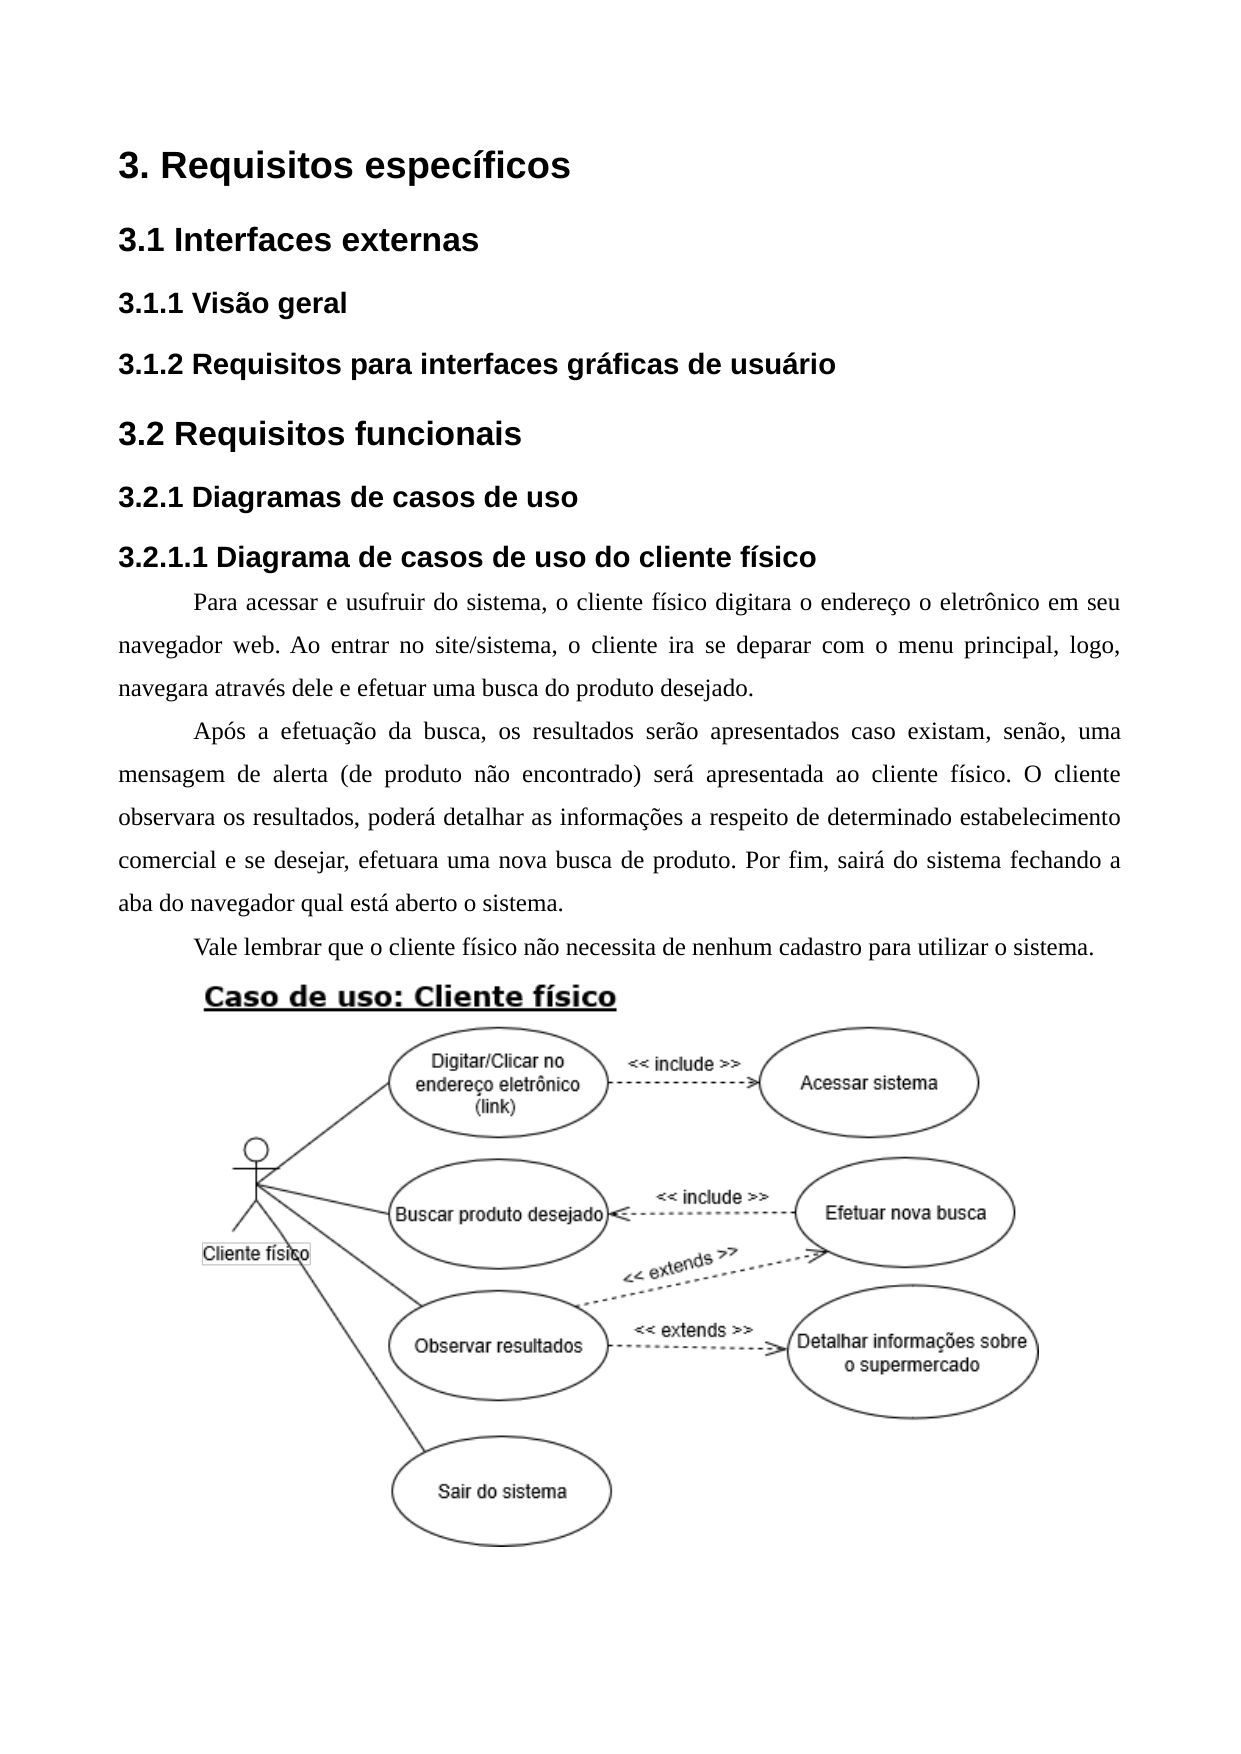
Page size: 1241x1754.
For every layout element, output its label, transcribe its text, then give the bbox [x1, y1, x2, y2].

picture [201, 974, 1039, 1547]
text Para acessar e usufruir do sistema, o cliente físico digitara o endereço o eletrônico em seu navegador web. Ao entrar no site/sistema, o cliente ira se deparar com o menu principal, logo, navegara através dele e efetuar uma busca do produto desejado. [118, 587, 1122, 702]
text Após a efetuação da busca, os resultados serão apresentados caso existam, senão, uma mensagem de alerta (de produto não encontrado) será apresentada ao cliente físico. O cliente observara os resultados, poderá detalhar as informações a respeito de determinado estabelecimento comercial e se desejar, efetuara uma nova busca de produto. Por fim, sairá do sistema fechando a aba do navegador qual está aberto o sistema. [118, 716, 1122, 917]
subtitle 3.1 Interfaces externas [118, 220, 1122, 259]
subtitle 3.1.2 Requisitos para interfaces gráficas de usuário [118, 347, 1122, 380]
subtitle 3.2.1.1 Diagrama de casos de uso do cliente físico [118, 540, 1122, 574]
subtitle 3.2 Requisitos funcionais [118, 414, 1122, 452]
subtitle 3.1.1 Visão geral [118, 286, 1122, 319]
subtitle 3.2.1 Diagramas de casos de uso [118, 479, 1122, 513]
text Vale lembrar que o cliente físico não necessita de nenhum cadastro para utilizar o sistema. [118, 932, 1122, 960]
subtitle 3. Requisitos específicos [118, 143, 1122, 187]
